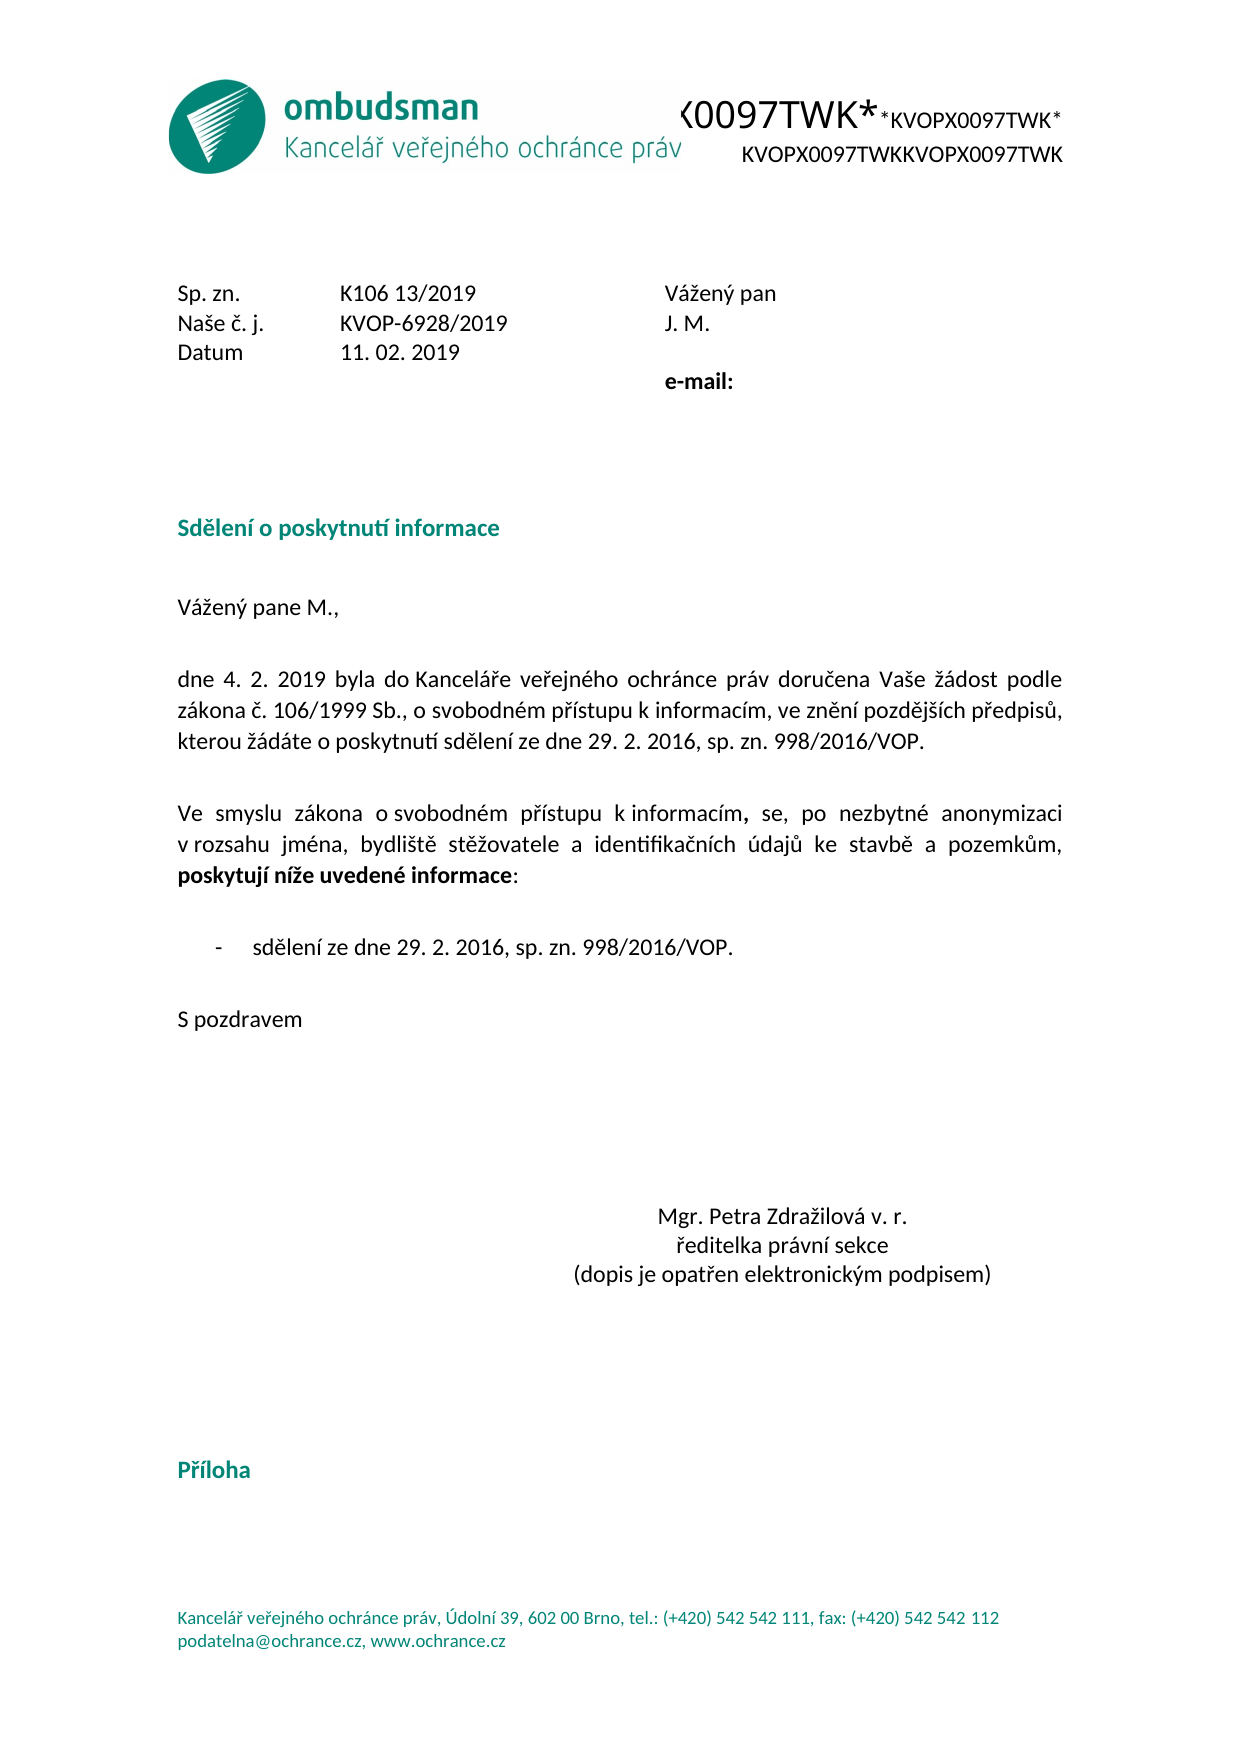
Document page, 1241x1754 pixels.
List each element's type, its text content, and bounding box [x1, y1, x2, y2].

text Mgr. Petra Zdražilová v. r. [502, 1201, 1063, 1230]
text S pozdravem [177, 1004, 1063, 1034]
text Příloha [177, 1454, 1063, 1485]
table_header Sp. zn. Naše č. j. Datum [177, 220, 340, 513]
table_header Vážený pan J. M. e-mail: [665, 220, 1085, 513]
text Ve smyslu zákona o svobodném přístupu k informacím, se, po nezbytné anonymizaci v rozsahu jména, bydliště stěžovatele a identifikačních údajů ke stavbě a pozemkům, poskytují níže uvedené informace: [177, 798, 1063, 889]
table_header K106 13/2019 KVOP-6928/2019 11. 02. 2019 [340, 220, 664, 513]
text dne 4. 2. 2019 byla do Kanceláře veřejného ochránce práv doručena Vaše žádost podle zákona č. 106/1999 Sb., o svobodném přístupu k informacím, ve znění pozdějších předpisů, kterou žádáte o poskytnutí sdělení ze dne 29. 2. 2016, sp. zn. 998/2016/VOP. [177, 664, 1063, 755]
list sdělení ze dne 29. 2. 2016, sp. zn. 998/2016/VOP. [215, 932, 1063, 961]
text ředitelka právní sekce [502, 1230, 1063, 1259]
text (dopis je opatřen elektronickým podpisem) [502, 1259, 1063, 1289]
text Vážený pane M., [177, 592, 1063, 621]
subtitle Sdělení o poskytnutí informace [177, 513, 1063, 543]
